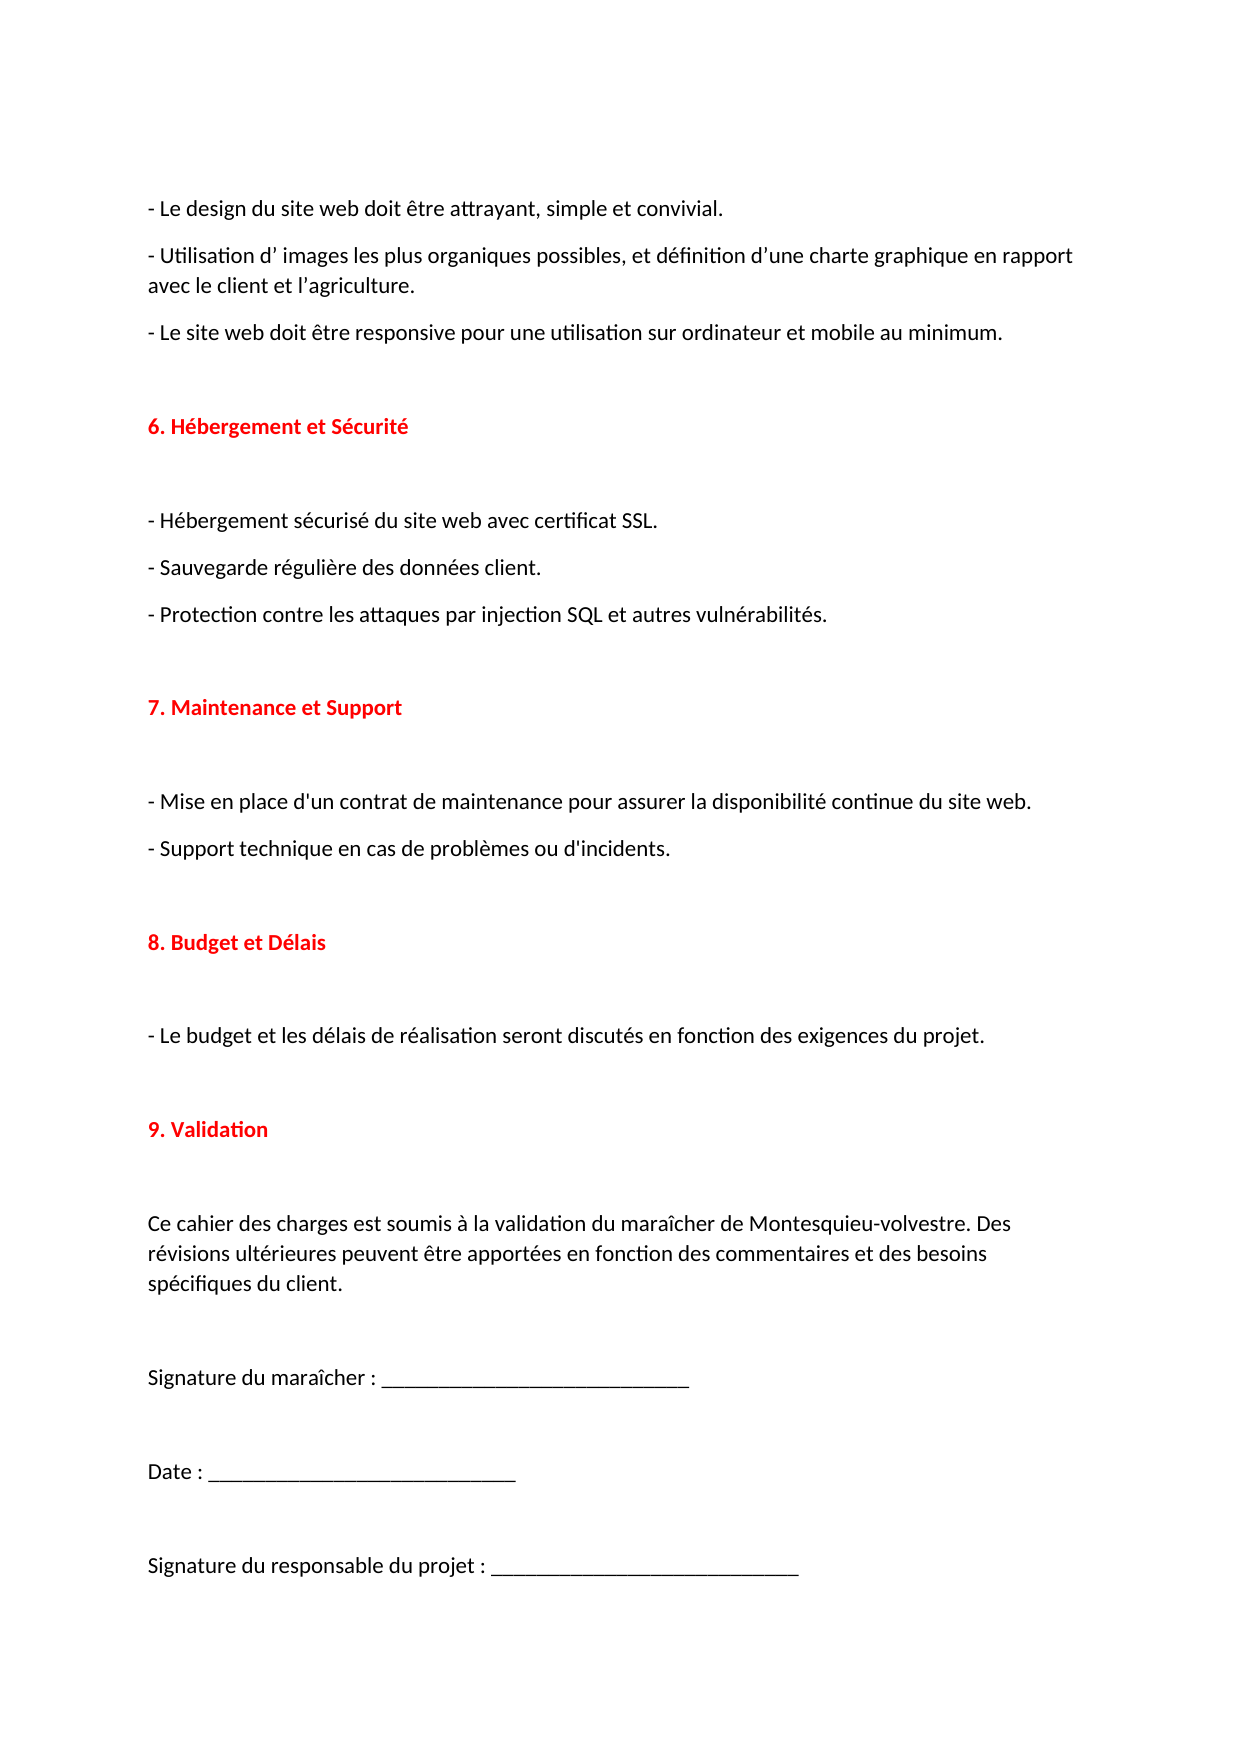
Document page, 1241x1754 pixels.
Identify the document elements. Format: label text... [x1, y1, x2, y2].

text Signature du maraîcher : ___________________________ [148, 1363, 1093, 1391]
text Ce cahier des charges est soumis à la validation du maraîcher de Montesquieu-volvestre. Des révisions ultérieures peuvent être apportées en fonction des commentaires et des besoins spécifiques du client. [148, 1209, 1093, 1297]
text 6. Hébergement et Sécurité [148, 412, 1093, 440]
text - Le budget et les délais de réalisation seront discutés en fonction des exigences du projet. [148, 1022, 1093, 1049]
text 9. Validation [148, 1115, 1093, 1143]
text - Protection contre les attaques par injection SQL et autres vulnérabilités. [148, 600, 1093, 628]
text - Le design du site web doit être attrayant, simple et convivial. [148, 194, 1093, 222]
text - Mise en place d'un contrat de maintenance pour assurer la disponibilité continue du site web. [148, 787, 1093, 815]
text 8. Budget et Délais [148, 928, 1093, 956]
text Date : ___________________________ [148, 1457, 1093, 1485]
text 7. Maintenance et Support [148, 693, 1093, 721]
text - Support technique en cas de problèmes ou d'incidents. [148, 834, 1093, 862]
text - Le site web doit être responsive pour une utilisation sur ordinateur et mobile au minimum. [148, 318, 1093, 346]
text - Utilisation d’ images les plus organiques possibles, et définition d’une charte graphique en rapport avec le client et l’agriculture. [148, 241, 1093, 299]
text - Sauvegarde régulière des données client. [148, 553, 1093, 581]
text Signature du responsable du projet : ___________________________ [148, 1551, 1093, 1579]
text - Hébergement sécurisé du site web avec certificat SSL. [148, 506, 1093, 534]
